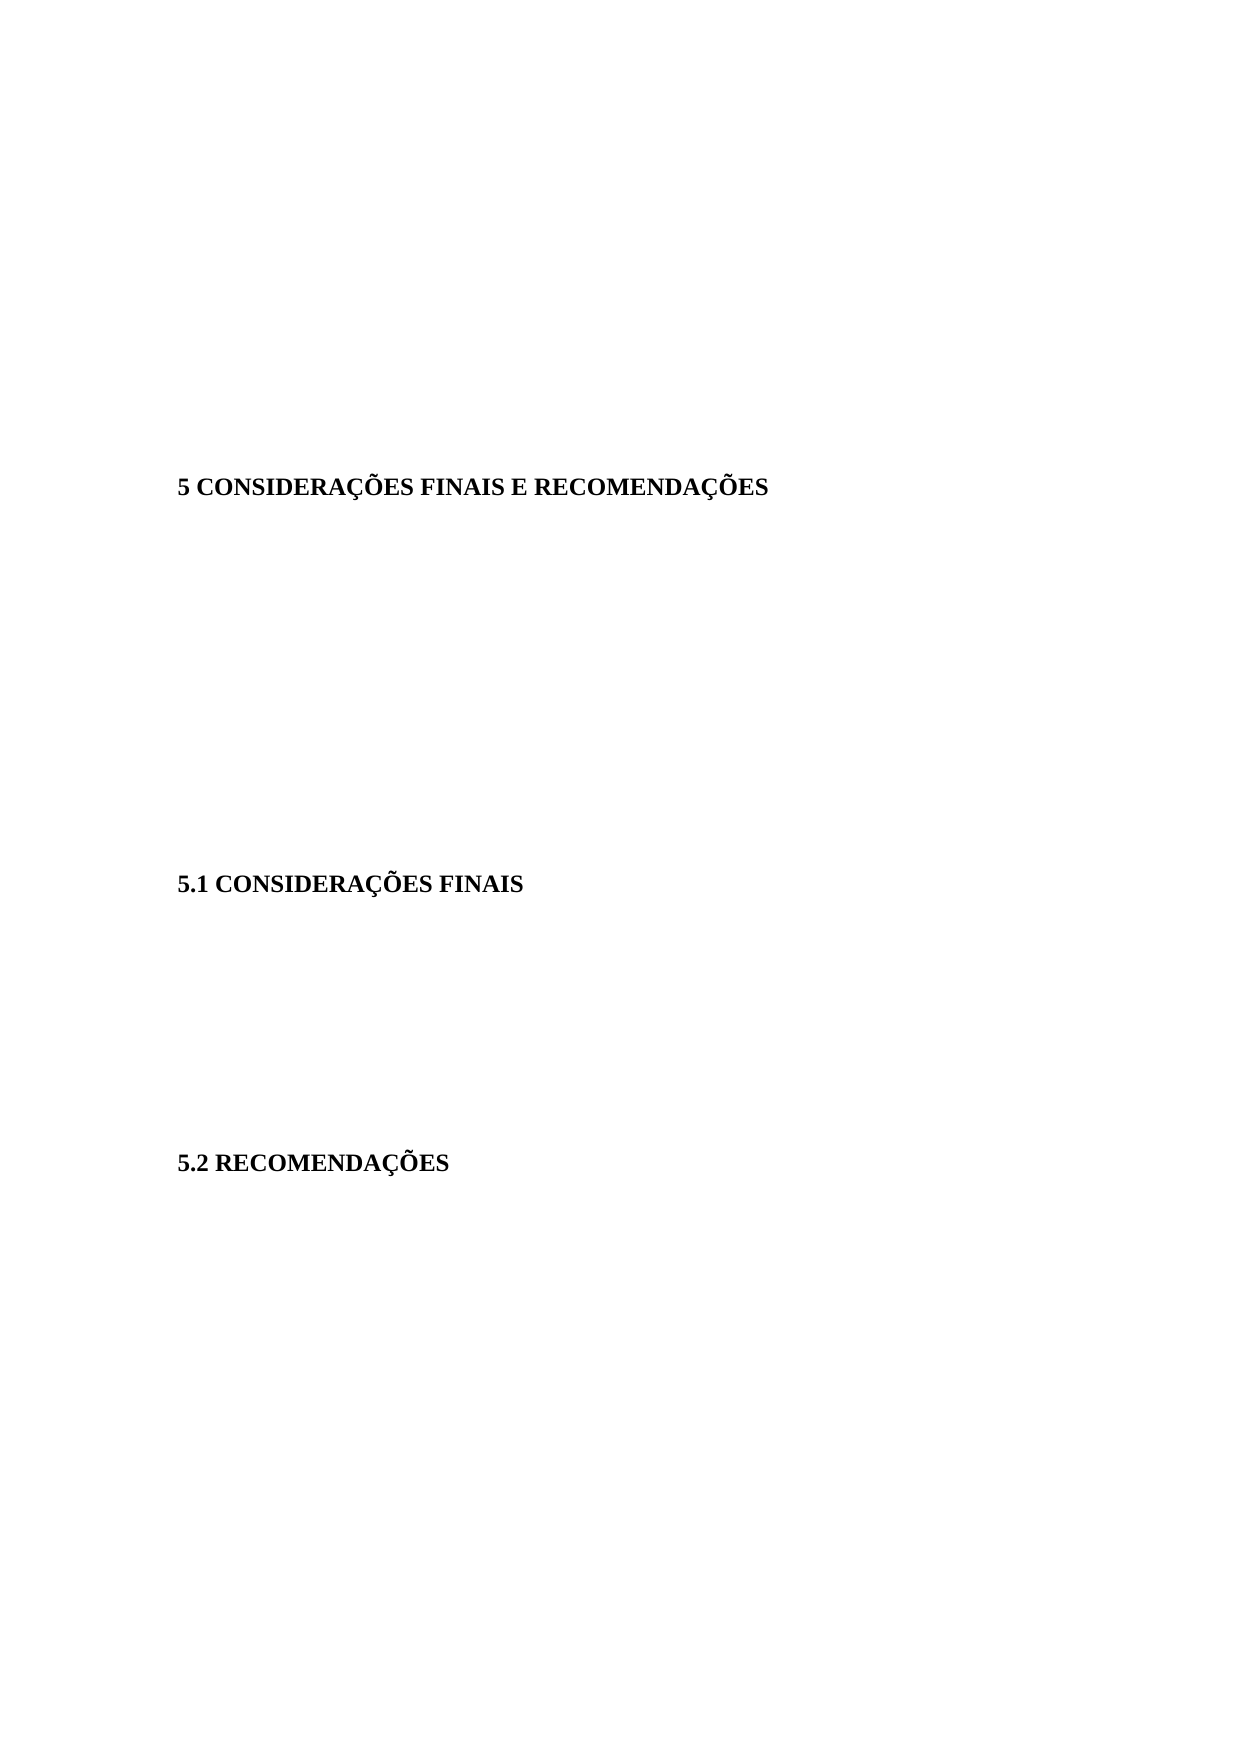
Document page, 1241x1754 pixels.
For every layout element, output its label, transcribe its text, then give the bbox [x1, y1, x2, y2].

text 5 CONSIDERAÇÕES FINAIS E RECOMENDAÇÕES [177, 472, 1122, 501]
text 5.2 RECOMENDAÇÕES [177, 1148, 1122, 1176]
text 5.1 CONSIDERAÇÕES FINAIS [177, 869, 1122, 898]
